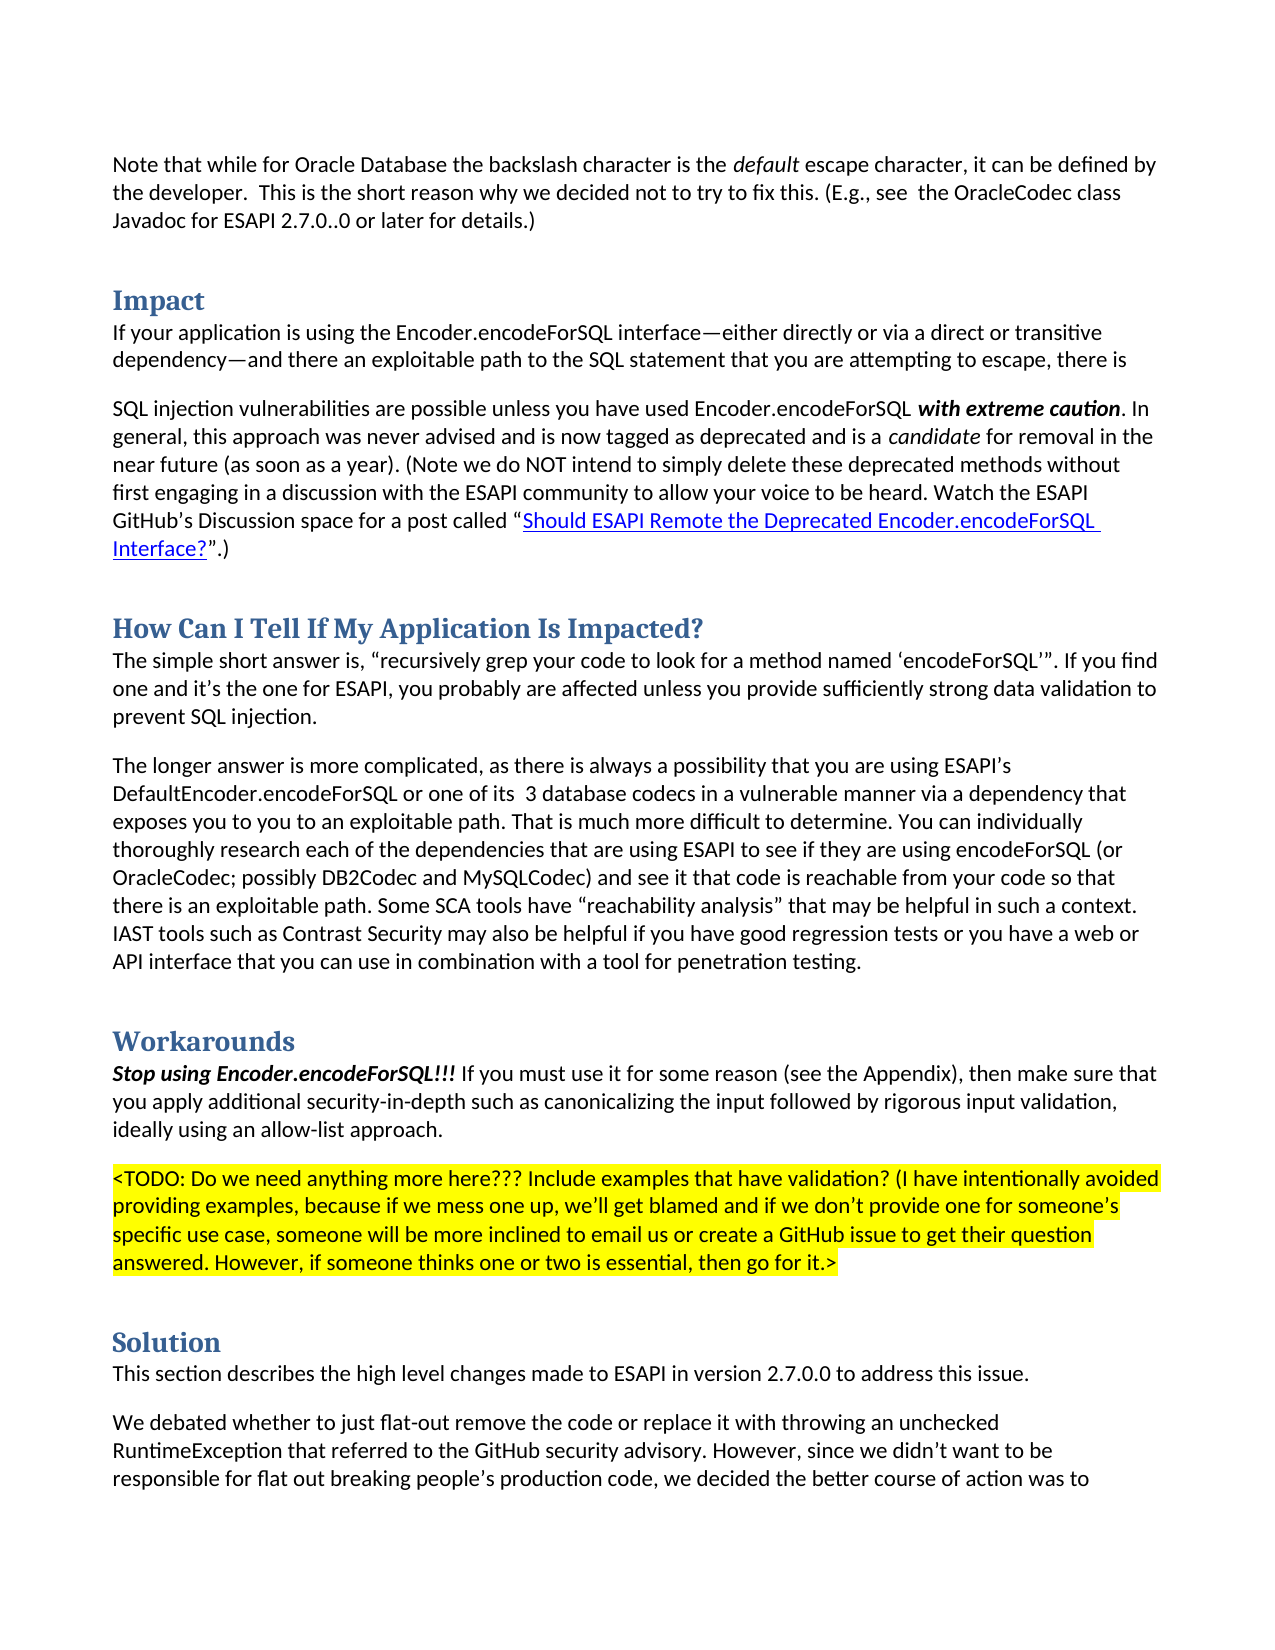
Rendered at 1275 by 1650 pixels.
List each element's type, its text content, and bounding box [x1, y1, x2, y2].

text Stop using Encoder.encodeForSQL!!! If you must use it for some reason (see the Appendix), then make sure that you apply additional security-in-depth such as canonicalizing the input followed by rigorous input validation, ideally using an allow-list approach. [112, 1059, 1162, 1143]
text This section describes the high level changes made to ESAPI in version 2.7.0.0 to address this issue. [112, 1359, 1162, 1387]
text Note that while for Oracle Database the backslash character is the default escape character, it can be defined by the developer. This is the short reason why we decided not to try to fix this. (E.g., see the OracleCodec class Javadoc for ESAPI 2.7.0..0 or later for details.) [112, 150, 1162, 234]
subtitle Impact [112, 284, 1162, 318]
text The simple short answer is, “recursively grep your code to look for a method named ‘encodeForSQL’”. If you find one and it’s the one for ESAPI, you probably are affected unless you provide sufficiently strong data validation to prevent SQL injection. [112, 646, 1162, 730]
subtitle Solution [112, 1326, 1162, 1359]
text SQL injection vulnerabilities are possible unless you have used Encoder.encodeForSQL with extreme caution. In general, this approach was never advised and is now tagged as deprecated and is a candidate for removal in the near future (as soon as a year). (Note we do NOT intend to simply delete these deprecated methods without first engaging in a discussion with the ESAPI community to allow your voice to be heard. Watch the ESAPI GitHub’s Discussion space for a post called “Should ESAPI Remote the Deprecated Encoder.encodeForSQL Interface?”.) [112, 394, 1162, 563]
text If your application is using the Encoder.encodeForSQL interface—either directly or via a direct or transitive dependency—and there an exploitable path to the SQL statement that you are attempting to escape, there is [112, 318, 1162, 374]
text <TODO: Do we need anything more here??? Include examples that have validation? (I have intentionally avoided providing examples, because if we mess one up, we’ll get blamed and if we don’t provide one for someone’s specific use case, someone will be more inclined to email us or create a GitHub issue to get their question answered. However, if someone thinks one or two is essential, then go for it.> [112, 1164, 1162, 1276]
text We debated whether to just flat-out remove the code or replace it with throwing an unchecked RuntimeException that referred to the GitHub security advisory. However, since we didn’t want to be responsible for flat out breaking people’s production code, we decided the better course of action was to [112, 1408, 1162, 1492]
subtitle Workarounds [112, 1025, 1162, 1059]
text The longer answer is more complicated, as there is always a possibility that you are using ESAPI’s DefaultEncoder.encodeForSQL or one of its 3 database codecs in a vulnerable manner via a dependency that exposes you to you to an exploitable path. That is much more difficult to determine. You can individually thoroughly research each of the dependencies that are using ESAPI to see if they are using encodeForSQL (or OracleCodec; possibly DB2Codec and MySQLCodec) and see it that code is reachable from your code so that there is an exploitable path. Some SCA tools have “reachability analysis” that may be helpful in such a context. IAST tools such as Contrast Security may also be helpful if you have good regression tests or you have a web or API interface that you can use in combination with a tool for penetration testing. [112, 751, 1162, 975]
subtitle How Can I Tell If My Application Is Impacted? [112, 613, 1162, 646]
